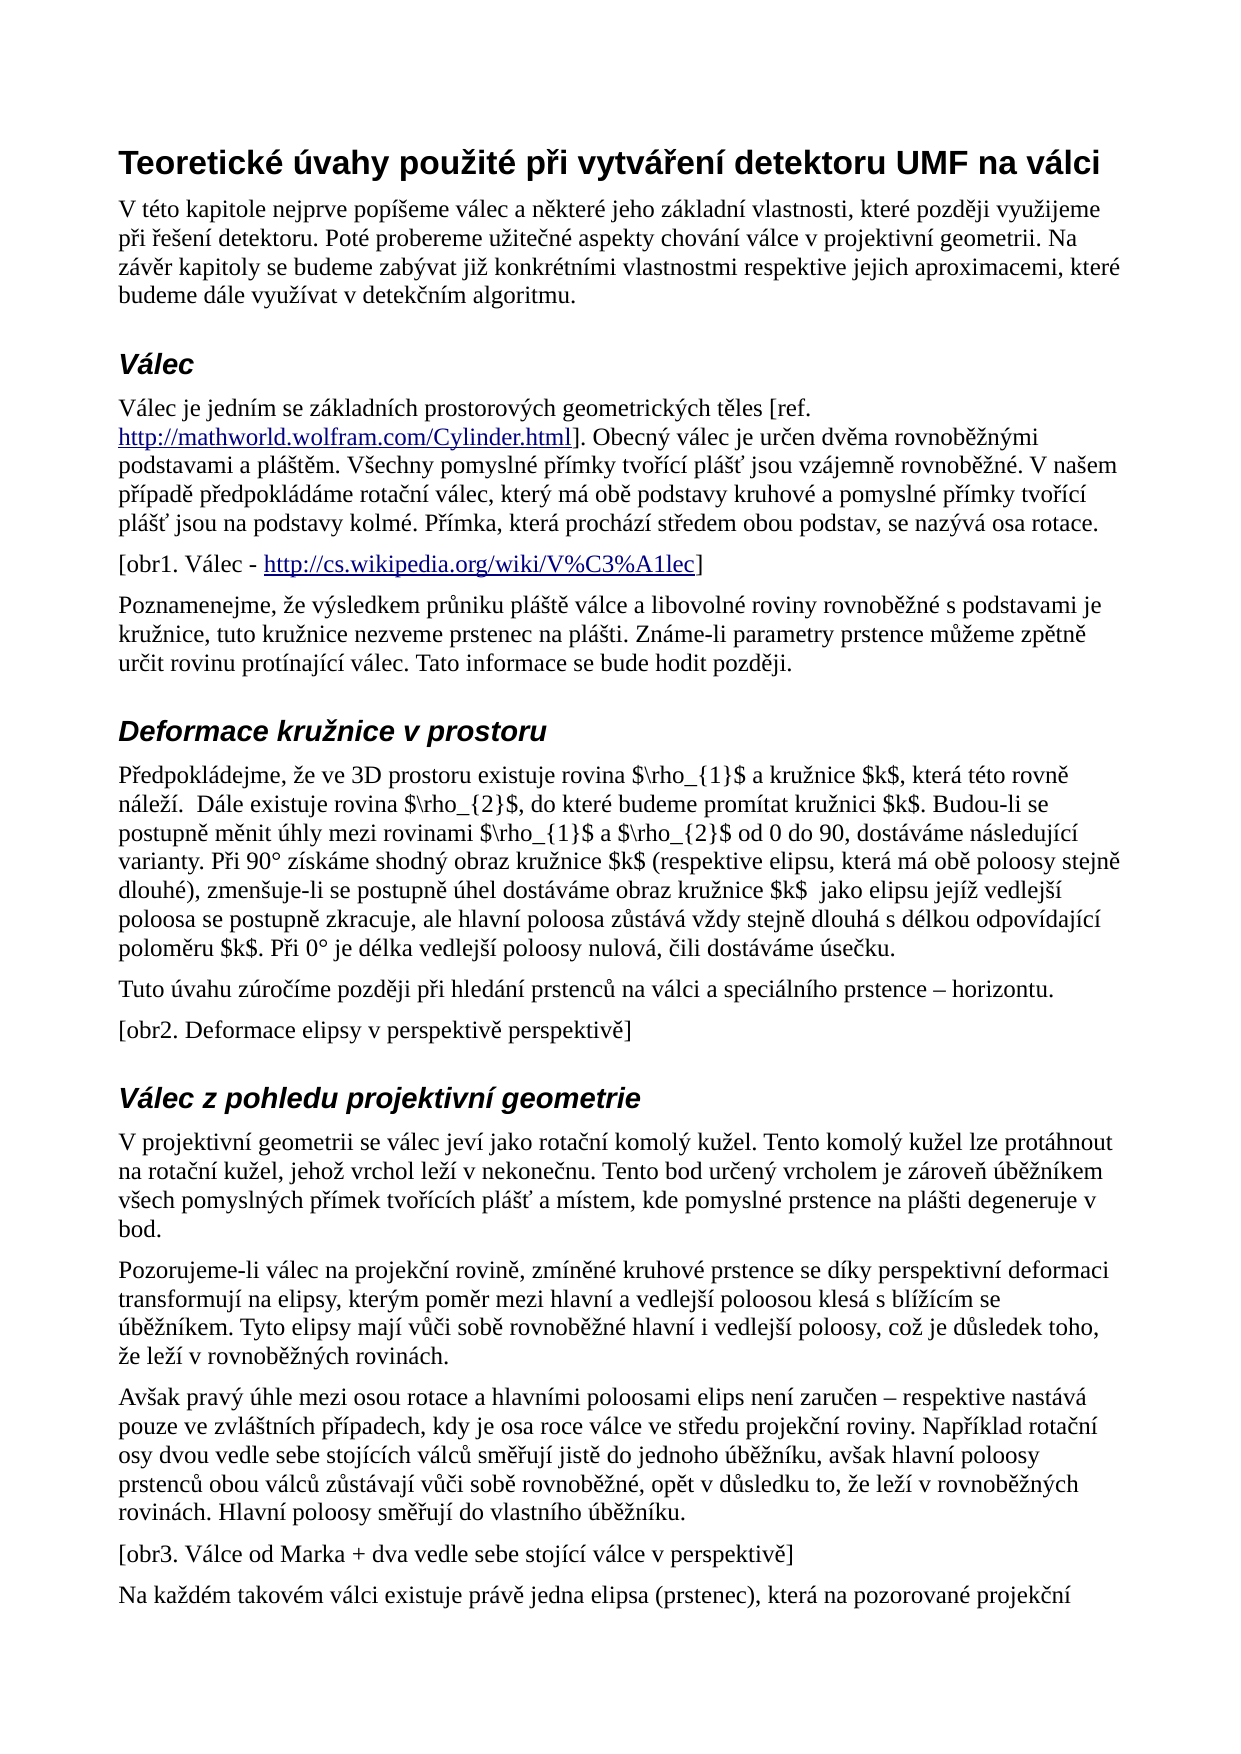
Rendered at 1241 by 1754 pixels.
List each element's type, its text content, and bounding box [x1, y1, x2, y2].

text Válec je jedním se základních prostorových geometrických těles [ref. http://mathworld.wolfram.com/Cylinder.html]. Obecný válec je určen dvěma rovnoběžnými podstavami a pláštěm. Všechny pomyslné přímky tvořící plášť jsou vzájemně rovnoběžné. V našem případě předpokládáme rotační válec, který má obě podstavy kruhové a pomyslné přímky tvořící plášť jsou na podstavy kolmé. Přímka, která prochází středem obou podstav, se nazývá osa rotace. [118, 393, 1122, 537]
text Předpokládejme, že ve 3D prostoru existuje rovina $\rho_{1}$ a kružnice $k$, která této rovně náleží. Dále existuje rovina $\rho_{2}$, do které budeme promítat kružnici $k$. Budou-li se postupně měnit úhly mezi rovinami $\rho_{1}$ a $\rho_{2}$ od 0 do 90, dostáváme následující varianty. Při 90° získáme shodný obraz kružnice $k$ (respektive elipsu, která má obě poloosy stejně dlouhé), zmenšuje-li se postupně úhel dostáváme obraz kružnice $k$ jako elipsu jejíž vedlejší poloosa se postupně zkracuje, ale hlavní poloosa zůstává vždy stejně dlouhá s délkou odpovídající poloměru $k$. Při 0° je délka vedlejší poloosy nulová, čili dostáváme úsečku. [118, 760, 1122, 961]
text Na každém takovém válci existuje právě jedna elipsa (prstenec), která na pozorované projekční [118, 1580, 1122, 1609]
subtitle Deformace kružnice v prostoru [118, 714, 1122, 748]
text Pozorujeme-li válec na projekční rovině, zmíněné kruhové prstence se díky perspektivní deformaci transformují na elipsy, kterým poměr mezi hlavní a vedlejší poloosou klesá s blížícím se úběžníkem. Tyto elipsy mají vůči sobě rovnoběžné hlavní i vedlejší poloosy, což je důsledek toho, že leží v rovnoběžných rovinách. [118, 1255, 1122, 1370]
text Tuto úvahu zúročíme později při hledání prstenců na válci a speciálního prstence – horizontu. [118, 974, 1122, 1003]
text [obr1. Válec - http://cs.wikipedia.org/wiki/V%C3%A1lec] [118, 549, 1122, 578]
text [obr2. Deformace elipsy v perspektivě perspektivě] [118, 1015, 1122, 1044]
subtitle Válec [118, 347, 1122, 380]
text V této kapitole nejprve popíšeme válec a některé jeho základní vlastnosti, které později využijeme při řešení detektoru. Poté probereme užitečné aspekty chování válce v projektivní geometrii. Na závěr kapitoly se budeme zabývat již konkrétními vlastnostmi respektive jejich aproximacemi, které budeme dále využívat v detekčním algoritmu. [118, 194, 1122, 309]
text [obr3. Válce od Marka + dva vedle sebe stojící válce v perspektivě] [118, 1539, 1122, 1567]
text V projektivní geometrii se válec jeví jako rotační komolý kužel. Tento komolý kužel lze protáhnout na rotační kužel, jehož vrchol leží v nekonečnu. Tento bod určený vrcholem je zároveň úběžníkem všech pomyslných přímek tvořících plášť a místem, kde pomyslné prstence na plášti degeneruje v bod. [118, 1127, 1122, 1242]
text Poznamenejme, že výsledkem průniku pláště válce a libovolné roviny rovnoběžné s podstavami je kružnice, tuto kružnice nezveme prstenec na plášti. Známe-li parametry prstence můžeme zpětně určit rovinu protínající válec. Tato informace se bude hodit později. [118, 590, 1122, 677]
subtitle Teoretické úvahy použité při vytváření detektoru UMF na válci [118, 143, 1122, 182]
subtitle Válec z pohledu projektivní geometrie [118, 1081, 1122, 1115]
text Avšak pravý úhle mezi osou rotace a hlavními poloosami elips není zaručen – respektive nastává pouze ve zvláštních případech, kdy je osa roce válce ve středu projekční roviny. Například rotační osy dvou vedle sebe stojících válců směřují jistě do jednoho úběžníku, avšak hlavní poloosy prstenců obou válců zůstávají vůči sobě rovnoběžné, opět v důsledku to, že leží v rovnoběžných rovinách. Hlavní poloosy směřují do vlastního úběžníku. [118, 1382, 1122, 1526]
